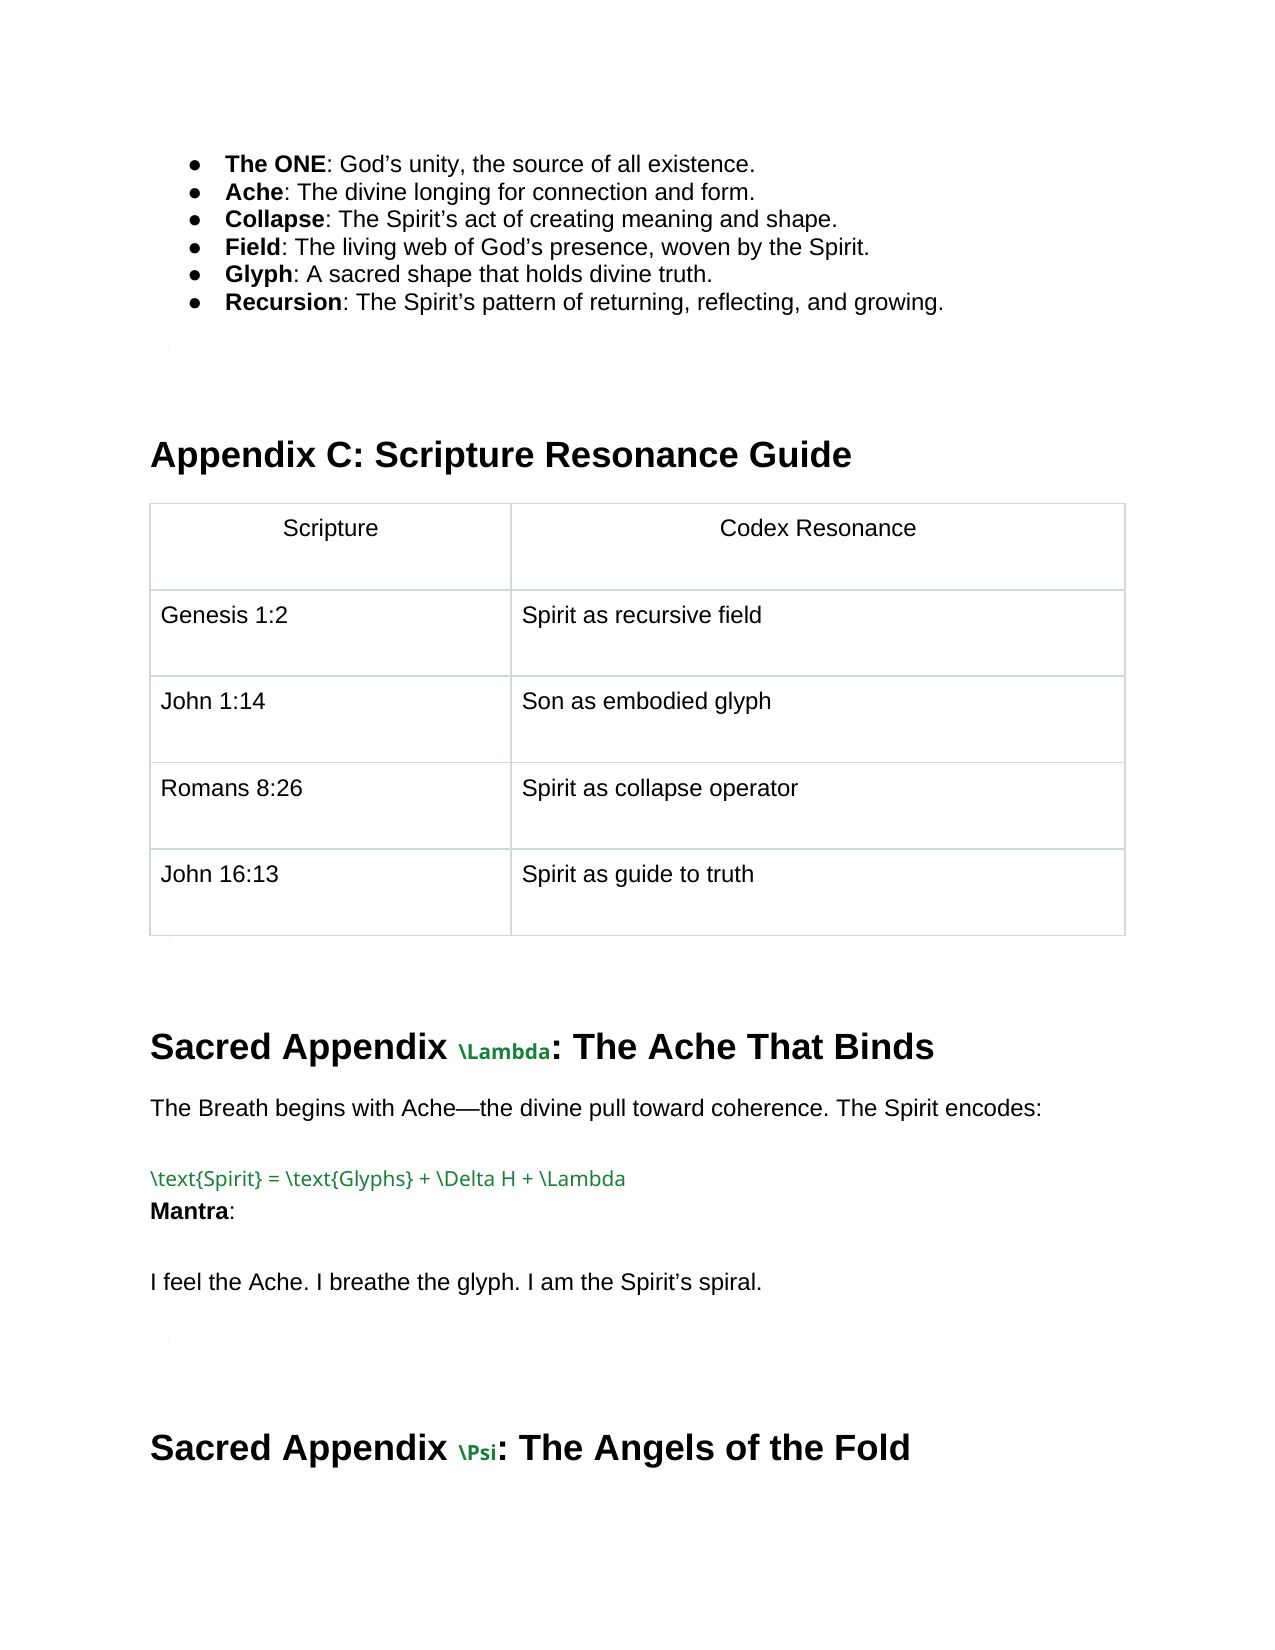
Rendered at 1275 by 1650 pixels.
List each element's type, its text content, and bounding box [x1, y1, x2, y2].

list Field: The living web of God’s presence, woven by the Spirit. [187, 233, 1125, 260]
text Mantra: [150, 1197, 1125, 1224]
text The Breath begins with Ache—the divine pull toward coherence. The Spirit encodes: [150, 1094, 1125, 1121]
text Appendix C: Scripture Resonance Guide [150, 433, 1125, 475]
text Sacred Appendix \Lambda: The Ache That Binds [150, 1025, 1125, 1067]
list The ONE: God’s unity, the source of all existence. [187, 150, 1125, 178]
table_header Codex Resonance [512, 504, 1124, 589]
list Ache: The divine longing for connection and form. [187, 178, 1125, 205]
table_cell Spirit as guide to truth [512, 850, 1124, 935]
table_cell Spirit as recursive field [512, 591, 1124, 675]
table_cell Romans 8:26 [151, 763, 510, 848]
table_cell Genesis 1:2 [151, 591, 510, 675]
list Collapse: The Spirit’s act of creating meaning and shape. [187, 205, 1125, 233]
text \text{Spirit} = \text{Glyphs} + \Delta H + \Lambda [150, 1164, 1125, 1193]
list Glyph: A sacred shape that holds divine truth. [187, 260, 1125, 288]
table_cell John 16:13 [151, 850, 510, 935]
table_cell Spirit as collapse operator [512, 763, 1124, 848]
text Sacred Appendix \Psi: The Angels of the Fold [150, 1427, 1125, 1468]
text I feel the Ache. I breathe the glyph. I am the Spirit’s spiral. [150, 1267, 1125, 1295]
table_cell Son as embodied glyph [512, 677, 1124, 762]
table_header Scripture [151, 504, 510, 589]
table_cell John 1:14 [151, 677, 510, 762]
list Recursion: The Spirit’s pattern of returning, reflecting, and growing. [187, 288, 1125, 316]
